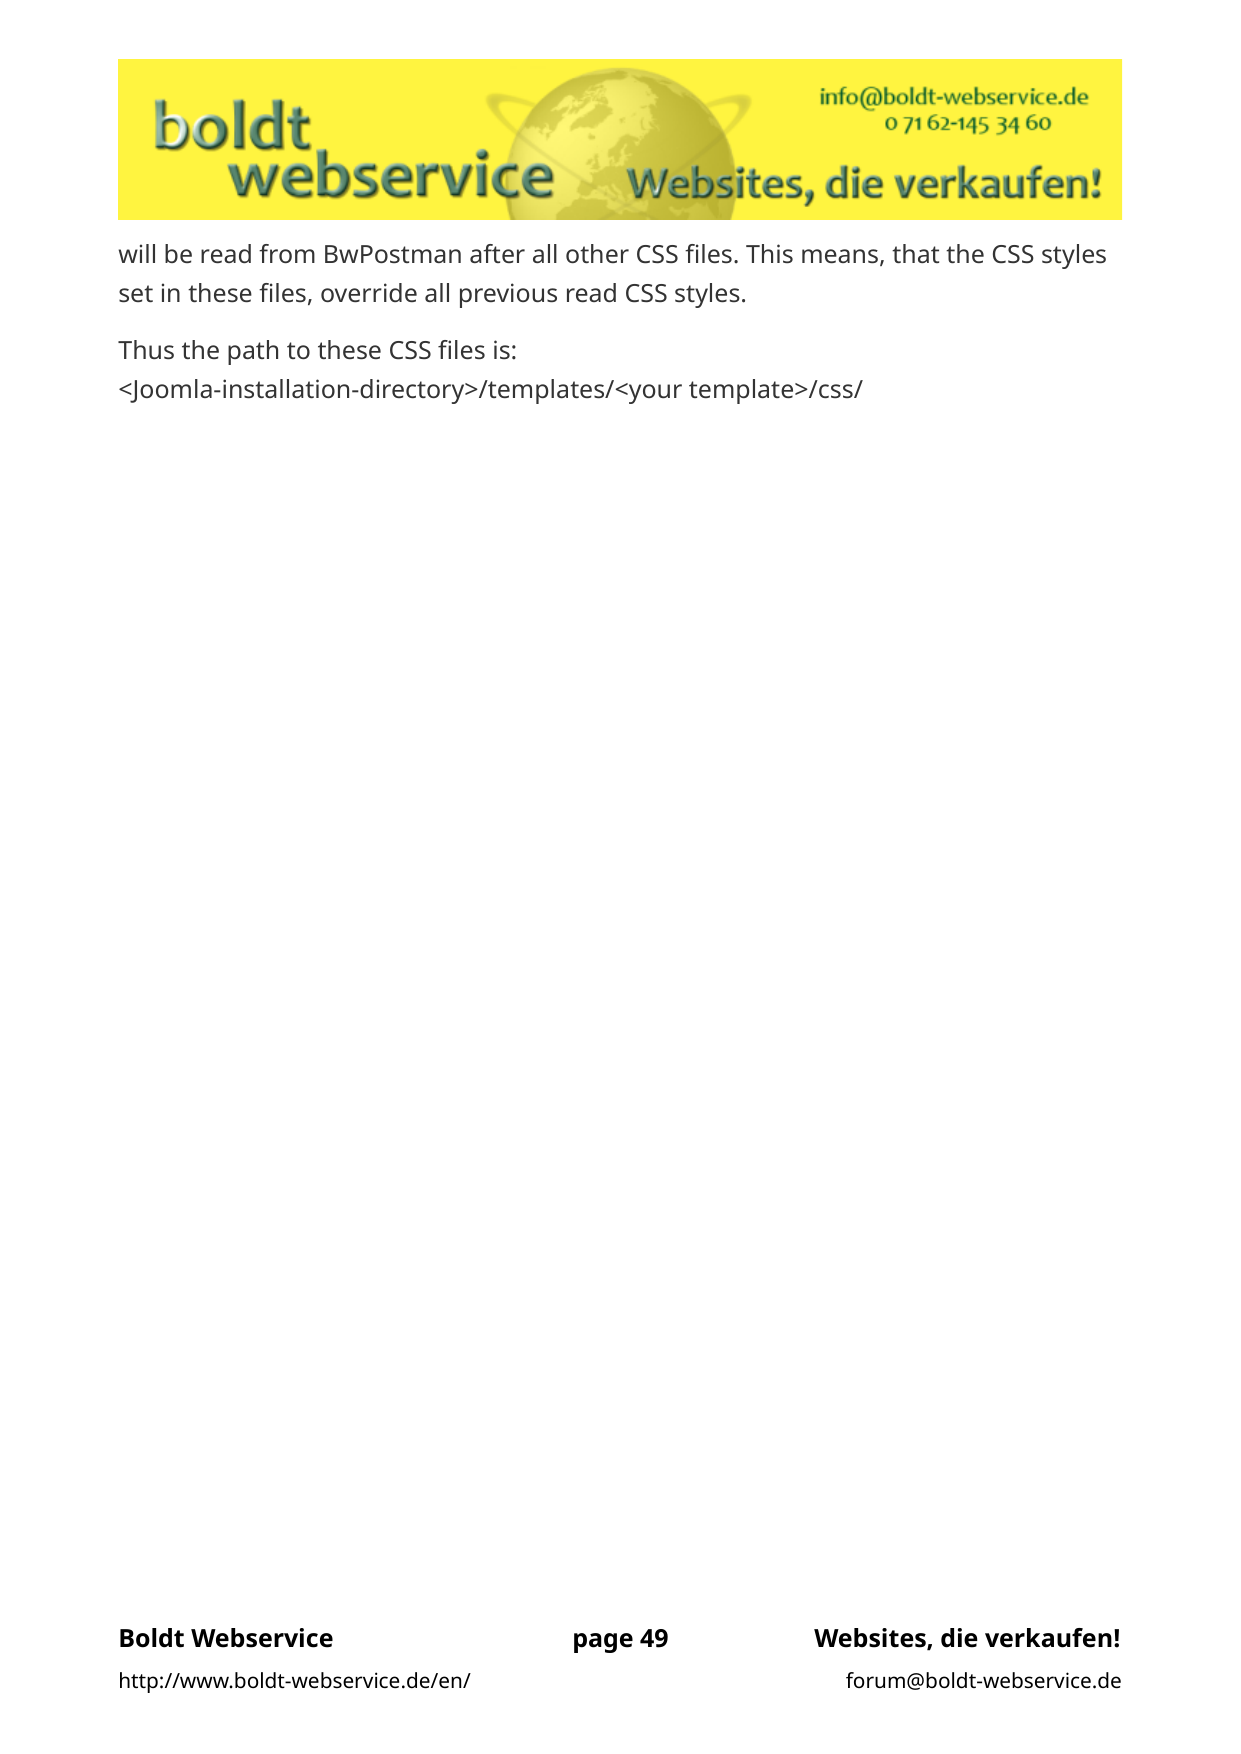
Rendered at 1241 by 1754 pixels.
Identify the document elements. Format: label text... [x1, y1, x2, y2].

text Thus the path to these CSS files is: <Joomla-installation-directory>/templates/<your template>/css/ [118, 332, 1122, 406]
text will be read from BwPostman after all other CSS files. This means, that the CSS styles set in these files, override all previous read CSS styles. [118, 236, 1122, 309]
picture [118, 59, 1123, 220]
